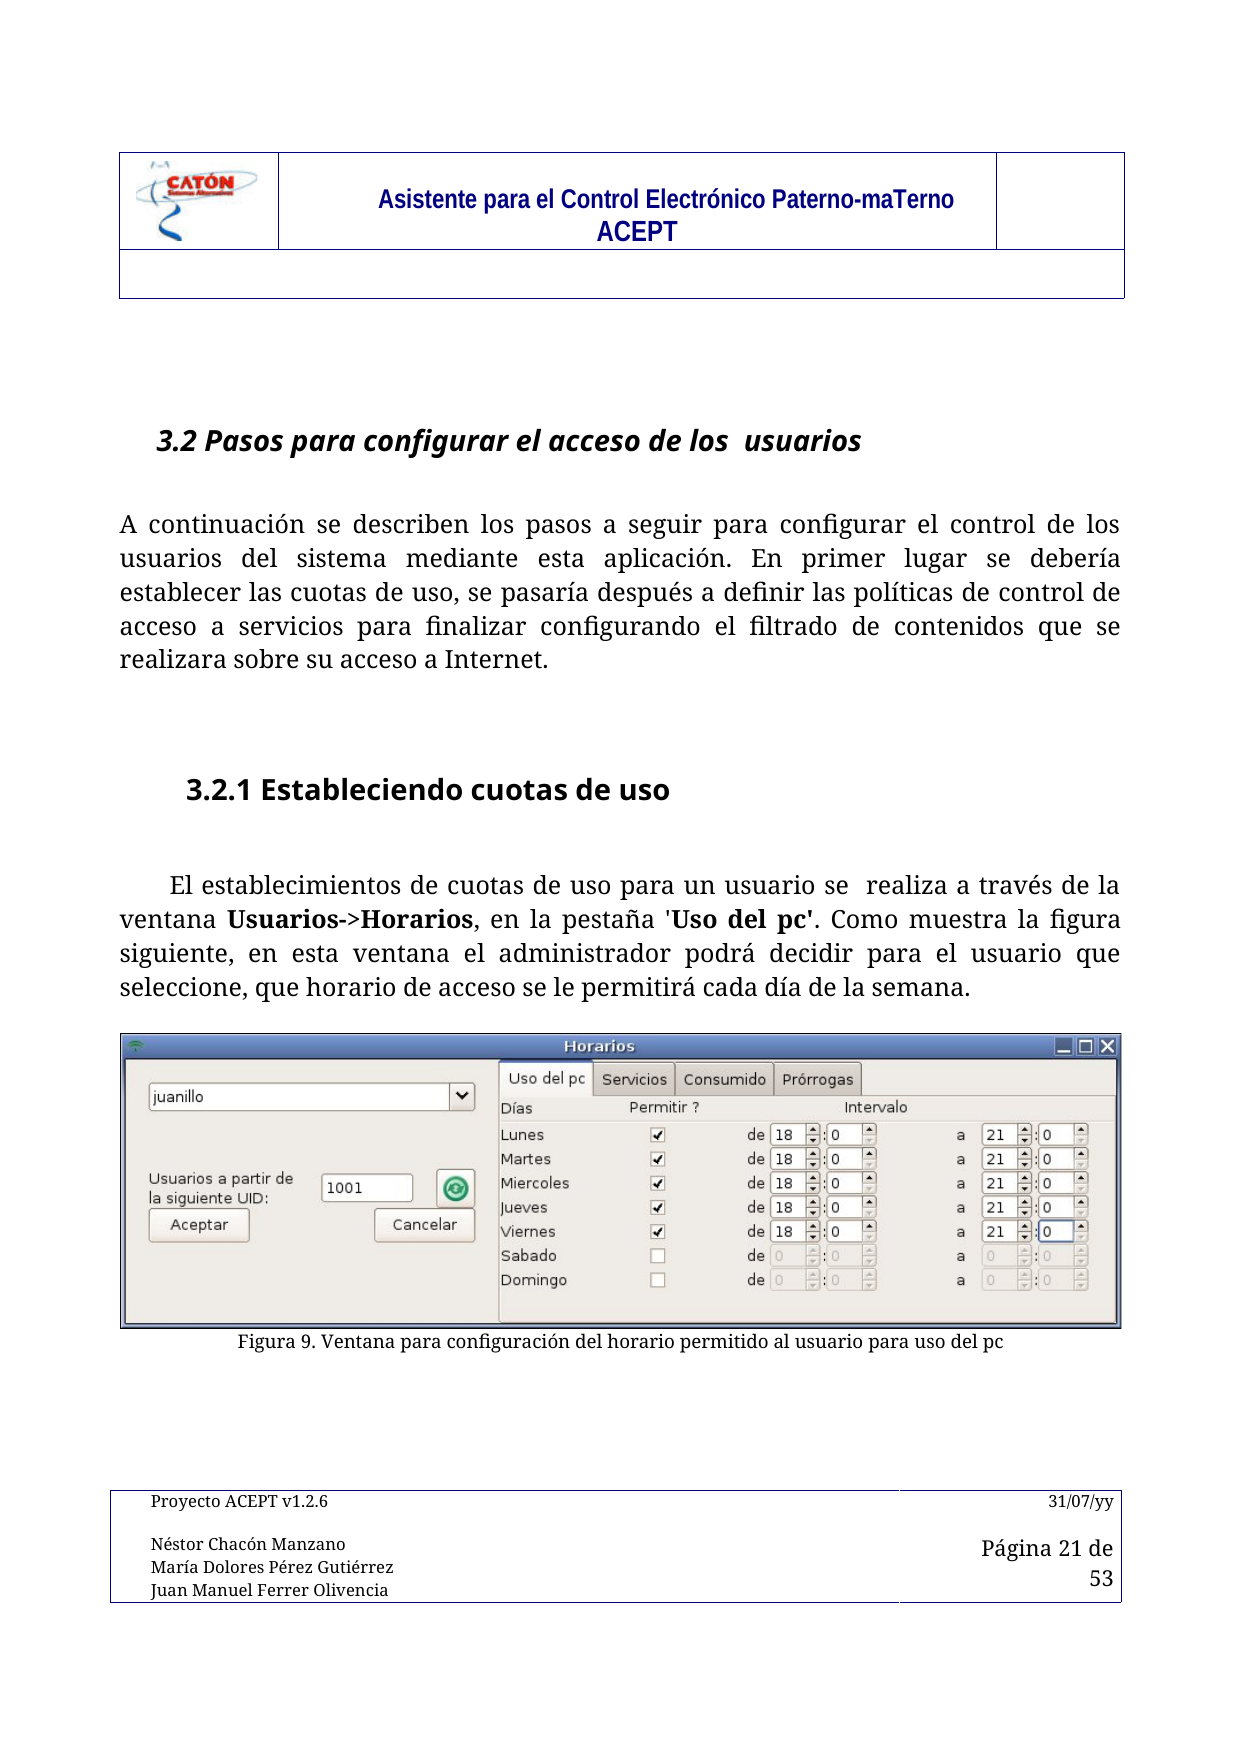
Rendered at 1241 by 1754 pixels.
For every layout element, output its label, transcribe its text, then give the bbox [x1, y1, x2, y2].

subtitle Pasos para configurar el acceso de los usuarios [149, 420, 1122, 460]
list [208, 1016, 1122, 1033]
picture [120, 1033, 1122, 1329]
picture [136, 161, 258, 241]
text A continuación se describen los pasos a seguir para configurar el control de los usuarios del sistema mediante esta aplicación. En primer lugar se debería establecer las cuotas de uso, se pasaría después a definir las políticas de control de acceso a servicios para finalizar configurando el filtrado de contenidos que se realizara sobre su acceso a Internet. [48, 506, 1122, 676]
text El establecimientos de cuotas de uso para un usuario se realiza a través de la ventana Usuarios->Horarios, en la pestaña 'Uso del pc'. Como muestra la figura siguiente, en esta ventana el administrador podrá decidir para el usuario que seleccione, que horario de acceso se le permitirá cada día de la semana. [119, 868, 1122, 1004]
subtitle Estableciendo cuotas de uso [178, 769, 1122, 809]
list Figura 9. Ventana para configuración del horario permitido al usuario para uso del pc [208, 1329, 1122, 1354]
